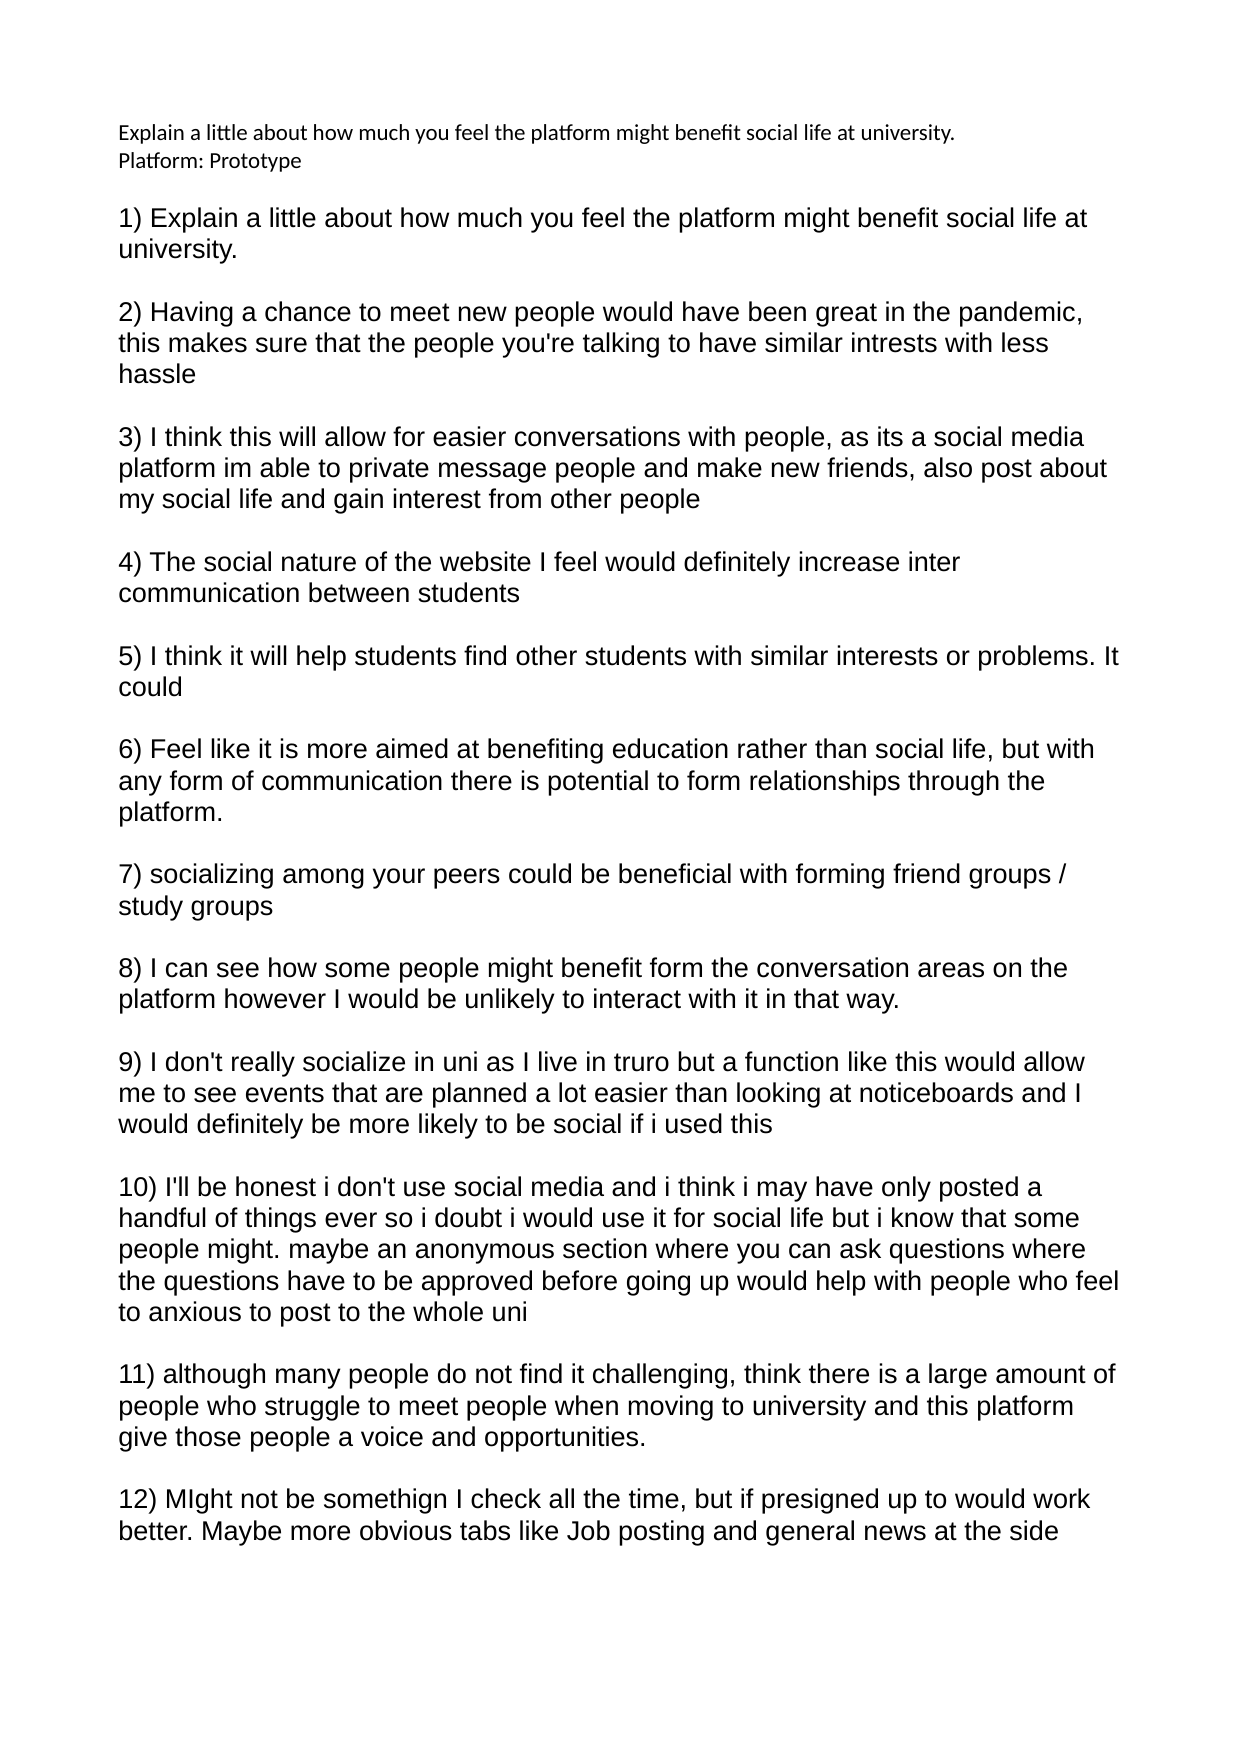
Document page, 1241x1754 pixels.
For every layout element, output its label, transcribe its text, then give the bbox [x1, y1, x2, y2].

text 6) Feel like it is more aimed at benefiting education rather than social life, but with any form of communication there is potential to form relationships through the platform. [118, 733, 1122, 827]
text 12) MIght not be somethign I check all the time, but if presigned up to would work better. Maybe more obvious tabs like Job posting and general news at the side [118, 1483, 1122, 1546]
text 3) I think this will allow for easier conversations with people, as its a social media platform im able to private message people and make new friends, also post about my social life and gain interest from other people [118, 421, 1122, 515]
text 1) Explain a little about how much you feel the platform might benefit social life at university. [118, 202, 1122, 265]
text Explain a little about how much you feel the platform might benefit social life at university. [118, 118, 1122, 146]
text 9) I don't really socialize in uni as I live in truro but a function like this would allow me to see events that are planned a lot easier than looking at noticeboards and I would definitely be more likely to be social if i used this [118, 1046, 1122, 1140]
text 8) I can see how some people might benefit form the conversation areas on the platform however I would be unlikely to interact with it in that way. [118, 952, 1122, 1015]
text 5) I think it will help students find other students with similar interests or problems. It could [118, 640, 1122, 702]
text 10) I'll be honest i don't use social media and i think i may have only posted a handful of things ever so i doubt i would use it for social life but i know that some people might. maybe an anonymous section where you can ask questions where the questions have to be approved before going up would help with people who feel to anxious to post to the whole uni [118, 1171, 1122, 1327]
text 7) socializing among your peers could be beneficial with forming friend groups / study groups [118, 858, 1122, 921]
text Platform: Prototype [118, 146, 1122, 174]
text 11) although many people do not find it challenging, think there is a large amount of people who struggle to meet people when moving to university and this platform give those people a voice and opportunities. [118, 1358, 1122, 1452]
text 2) Having a chance to meet new people would have been great in the pandemic, this makes sure that the people you're talking to have similar intrests with less hassle [118, 296, 1122, 390]
text 4) The social nature of the website I feel would definitely increase inter communication between students [118, 546, 1122, 608]
